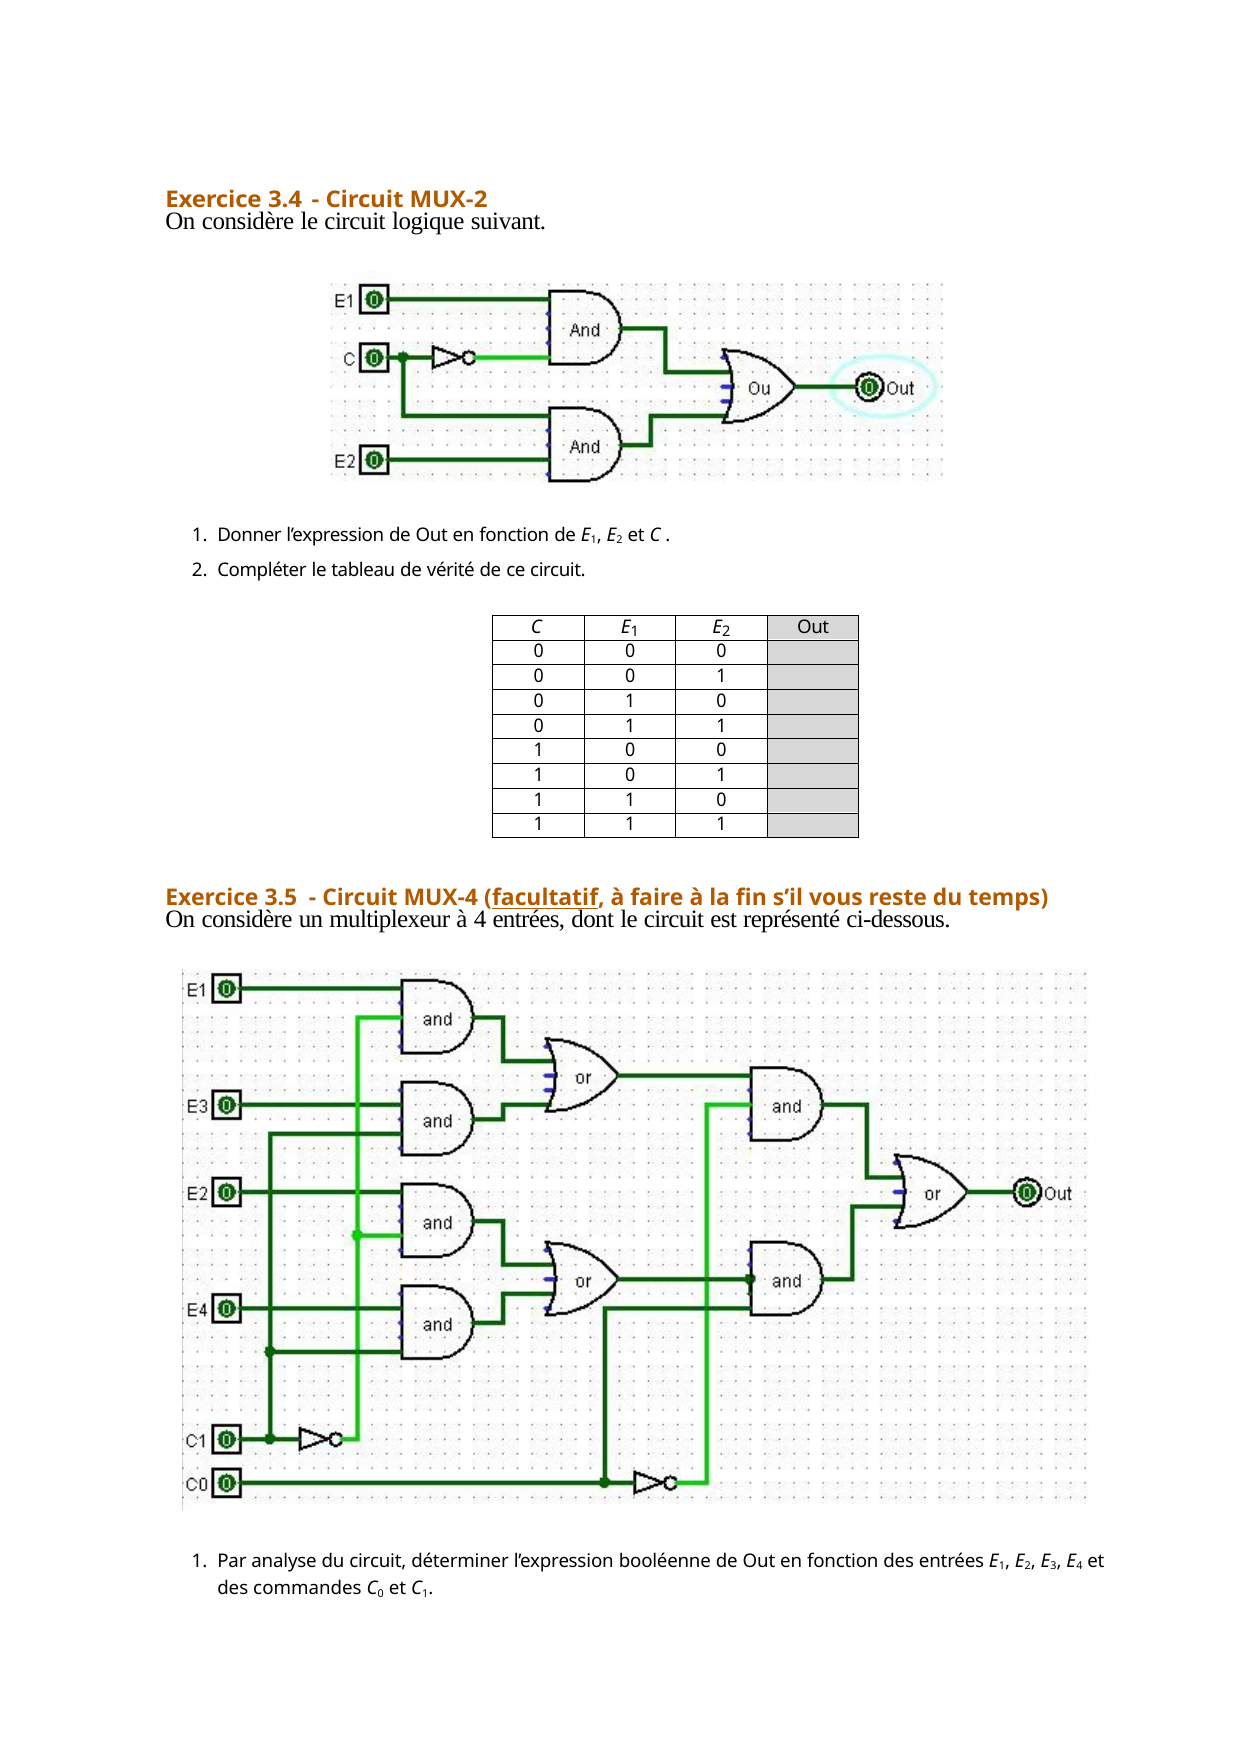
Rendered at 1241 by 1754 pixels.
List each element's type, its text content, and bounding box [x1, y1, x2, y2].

list Compléter le tableau de vérité de ce circuit. [192, 556, 1122, 582]
table_cell [768, 739, 858, 763]
table_cell 1 [676, 814, 767, 837]
table_cell 1 [585, 814, 675, 837]
list Par analyse du circuit, déterminer l’expression booléenne de Out en fonction des entrées E1, E2, E3, E4 et des commandes C0 et C1. [191, 1547, 1111, 1600]
text Exercice 3.4 - Circuit MUX-2 [165, 186, 1122, 213]
table_header Out [768, 616, 858, 639]
table_cell [768, 789, 858, 812]
table_header E2 [676, 616, 767, 639]
table_cell 0 [493, 690, 584, 714]
table_cell 1 [585, 715, 675, 738]
table_cell 0 [676, 641, 767, 664]
table_cell 1 [493, 739, 584, 763]
list Donner l’expression de Out en fonction de E1, E2 et C . [192, 521, 1122, 547]
table_cell [768, 690, 858, 714]
table_cell 0 [676, 739, 767, 763]
table_cell 0 [493, 641, 584, 664]
table_cell 0 [585, 665, 675, 689]
table_cell 0 [585, 739, 675, 763]
table_cell 0 [585, 764, 675, 788]
table_cell 0 [585, 641, 675, 664]
table_cell [768, 764, 858, 788]
table_cell 1 [676, 764, 767, 788]
picture [182, 969, 1089, 1510]
table_cell 1 [676, 665, 767, 689]
table_header E1 [585, 616, 675, 639]
table_cell 1 [493, 764, 584, 788]
table_cell [768, 641, 858, 664]
subtitle Exercice 3.5 - Circuit MUX-4 (facultatif, à faire à la fin s’il vous reste du temps) [165, 884, 1122, 911]
table_cell [768, 814, 858, 837]
table_cell 1 [585, 690, 675, 714]
table_cell 1 [585, 789, 675, 812]
table_cell 1 [493, 814, 584, 837]
table_cell [768, 715, 858, 738]
table_cell [768, 665, 858, 689]
text On considère un multiplexeur à 4 entrées, dont le circuit est représenté ci-dessous. [165, 911, 1122, 932]
table_cell 1 [493, 789, 584, 812]
table_header C [493, 616, 584, 639]
table_cell 0 [493, 665, 584, 689]
picture [330, 271, 943, 484]
table_cell 1 [676, 715, 767, 738]
text On considère le circuit logique suivant. [165, 213, 1122, 234]
table_cell 0 [676, 690, 767, 714]
table_cell 0 [493, 715, 584, 738]
table_cell 0 [676, 789, 767, 812]
